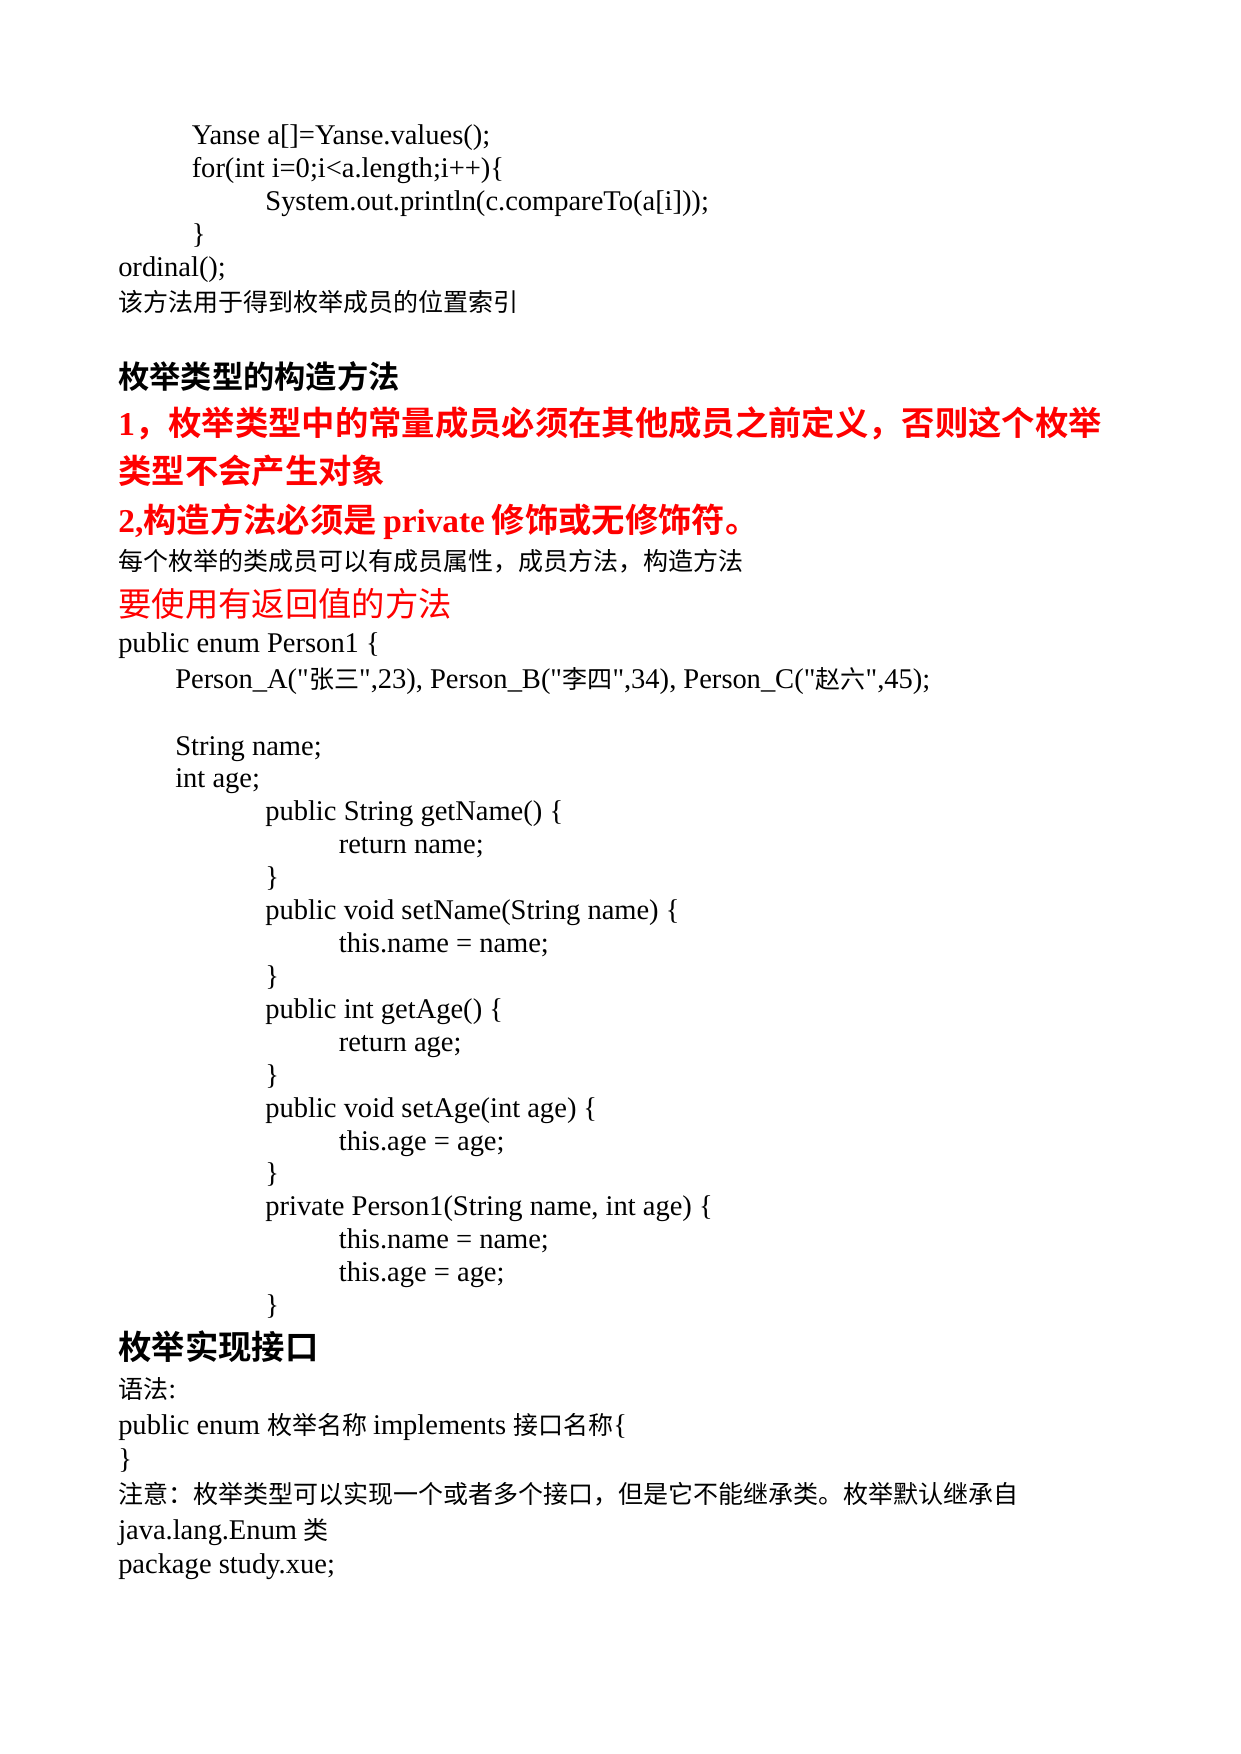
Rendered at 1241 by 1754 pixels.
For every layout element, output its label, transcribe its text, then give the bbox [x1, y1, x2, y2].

text package study.xue; [118, 1547, 1122, 1580]
text this.age = age; [118, 1255, 1122, 1288]
text 语法: [118, 1369, 1122, 1405]
text public int getAge() { [118, 992, 1122, 1024]
text public enum Person1 { [118, 626, 1122, 659]
text } [118, 1057, 1122, 1090]
text 2,构造方法必须是private修饰或无修饰符。 [118, 493, 1122, 542]
text private Person1(String name, int age) { [118, 1189, 1122, 1222]
text 要使用有返回值的方法 [118, 578, 1122, 626]
text System.out.println(c.compareTo(a[i])); [118, 184, 1122, 217]
text Yanse a[]=Yanse.values(); [118, 118, 1122, 151]
text this.age = age; [118, 1123, 1122, 1156]
text } [118, 1156, 1122, 1189]
text for(int i=0;i<a.length;i++){ [118, 151, 1122, 184]
text 该方法用于得到枚举成员的位置索引 [118, 283, 1122, 319]
text return name; [118, 827, 1122, 860]
text 1，枚举类型中的常量成员必须在其他成员之前定义，否则这个枚举类型不会产生对象 [118, 397, 1122, 493]
text 每个枚举的类成员可以有成员属性，成员方法，构造方法 [118, 542, 1122, 578]
text int age; [118, 761, 1122, 794]
text Person_A("张三",23), Person_B("李四",34), Person_C("赵六",45); [118, 659, 1122, 695]
text } [118, 959, 1122, 992]
text this.name = name; [118, 926, 1122, 959]
text public enum 枚举名称 implements 接口名称{ [118, 1405, 1122, 1442]
text this.name = name; [118, 1222, 1122, 1255]
text return age; [118, 1024, 1122, 1057]
text } [118, 1442, 1122, 1474]
text String name; [118, 728, 1122, 761]
text public void setAge(int age) { [118, 1090, 1122, 1123]
text } [118, 1288, 1122, 1321]
text 枚举实现接口 [118, 1321, 1122, 1369]
text public String getName() { [118, 794, 1122, 827]
text 注意：枚举类型可以实现一个或者多个接口，但是它不能继承类。枚举默认继承自java.lang.Enum类 [118, 1474, 1122, 1547]
text 枚举类型的构造方法 [118, 352, 1122, 397]
text } [118, 860, 1122, 893]
text } [118, 217, 1122, 250]
text public void setName(String name) { [118, 893, 1122, 926]
text ordinal(); [118, 250, 1122, 283]
